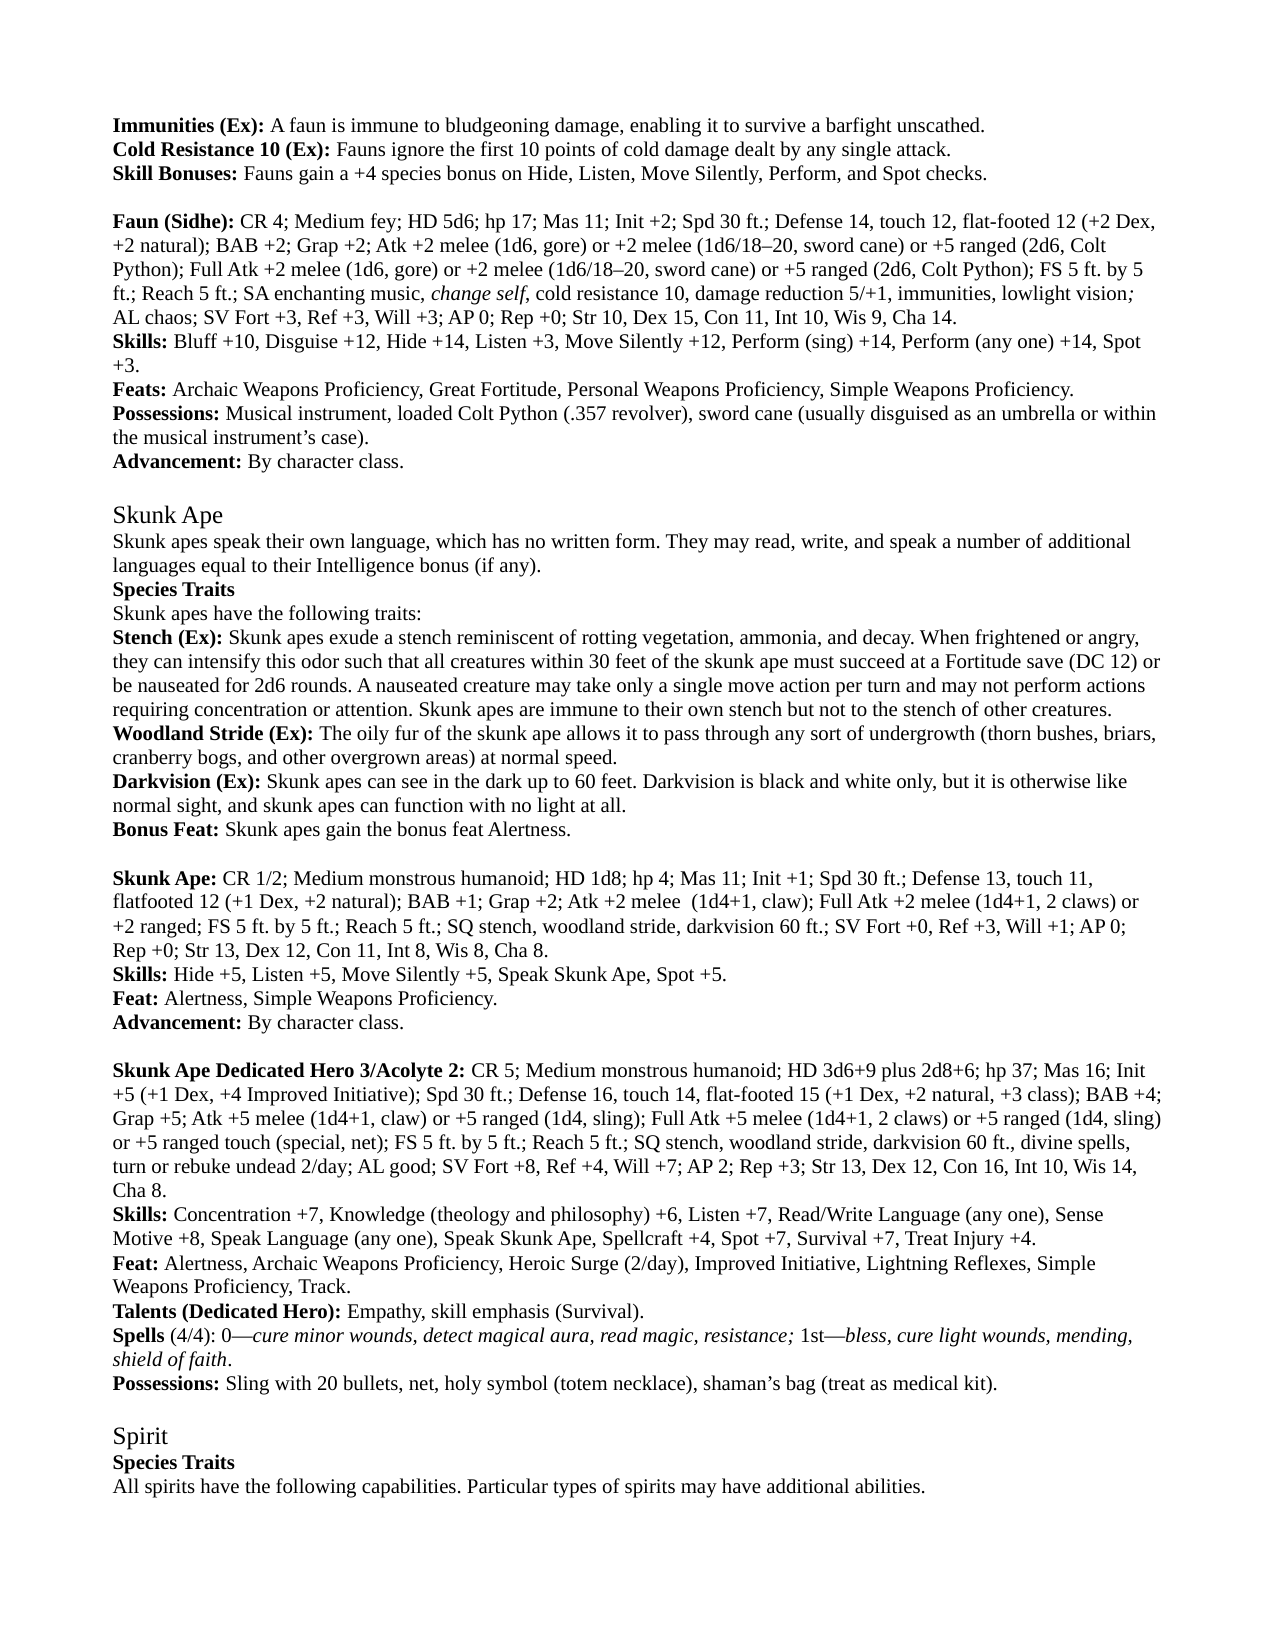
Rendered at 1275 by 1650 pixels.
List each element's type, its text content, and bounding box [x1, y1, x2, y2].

text Species Traits [112, 577, 1162, 601]
text Feat: Alertness, Simple Weapons Proficiency. [112, 986, 1162, 1010]
text Possessions: Musical instrument, loaded Colt Python (.357 revolver), sword cane (usually disguised as an umbrella or within the musical instrument’s case). [112, 401, 1162, 449]
text Feat: Alertness, Archaic Weapons Proficiency, Heroic Surge (2/day), Improved Initiative, Lightning Reflexes, Simple Weapons Proficiency, Track. [112, 1250, 1162, 1298]
text Possessions: Sling with 20 bullets, net, holy symbol (totem necklace), shaman’s bag (treat as medical kit). [112, 1371, 1162, 1395]
text Feats: Archaic Weapons Proficiency, Great Fortitude, Personal Weapons Proficiency, Simple Weapons Proficiency. [112, 377, 1162, 401]
text Immunities (Ex): A faun is immune to bludgeoning damage, enabling it to survive a barfight unscathed. [112, 112, 1162, 137]
text Cold Resistance 10 (Ex): Fauns ignore the first 10 points of cold damage dealt by any single attack. [112, 137, 1162, 161]
text Skunk Ape: CR 1/2; Medium monstrous humanoid; HD 1d8; hp 4; Mas 11; Init +1; Spd 30 ft.; Defense 13, touch 11, flatfooted 12 (+1 Dex, +2 natural); BAB +1; Grap +2; Atk +2 melee (1d4+1, claw); Full Atk +2 melee (1d4+1, 2 claws) or +2 ranged; FS 5 ft. by 5 ft.; Reach 5 ft.; SQ stench, woodland stride, darkvision 60 ft.; SV Fort +0, Ref +3, Will +1; AP 0; Rep +0; Str 13, Dex 12, Con 11, Int 8, Wis 8, Cha 8. [112, 865, 1162, 962]
text Skill Bonuses: Fauns gain a +4 species bonus on Hide, Listen, Move Silently, Perform, and Spot checks. [112, 161, 1162, 185]
text Bonus Feat: Skunk apes gain the bonus feat Alertness. [112, 817, 1162, 841]
text Skills: Concentration +7, Knowledge (theology and philosophy) +6, Listen +7, Read/Write Language (any one), Sense Motive +8, Speak Language (any one), Speak Skunk Ape, Spellcraft +4, Spot +7, Survival +7, Treat Injury +4. [112, 1202, 1162, 1250]
text Skunk Ape [112, 500, 1162, 528]
text Skills: Hide +5, Listen +5, Move Silently +5, Speak Skunk Ape, Spot +5. [112, 962, 1162, 986]
text Stench (Ex): Skunk apes exude a stench reminiscent of rotting vegetation, ammonia, and decay. When frightened or angry, they can intensify this odor such that all creatures within 30 feet of the skunk ape must succeed at a Fortitude save (DC 12) or be nauseated for 2d6 rounds. A nauseated creature may take only a single move action per turn and may not perform actions requiring concentration or attention. Skunk apes are immune to their own stench but not to the stench of other creatures. [112, 625, 1162, 721]
text Species Traits [112, 1450, 1162, 1474]
text All spirits have the following capabilities. Particular types of spirits may have additional abilities. [112, 1474, 1162, 1498]
text Talents (Dedicated Hero): Empathy, skill emphasis (Survival). [112, 1298, 1162, 1323]
text Skunk apes have the following traits: [112, 601, 1162, 625]
text Woodland Stride (Ex): The oily fur of the skunk ape allows it to pass through any sort of undergrowth (thorn bushes, briars, cranberry bogs, and other overgrown areas) at normal speed. [112, 721, 1162, 769]
text Advancement: By character class. [112, 449, 1162, 473]
text Spells (4/4): 0—cure minor wounds, detect magical aura, read magic, resistance; 1st—bless, cure light wounds, mending, shield of faith. [112, 1323, 1162, 1371]
text Spirit [112, 1421, 1162, 1450]
text Darkvision (Ex): Skunk apes can see in the dark up to 60 feet. Darkvision is black and white only, but it is otherwise like normal sight, and skunk apes can function with no light at all. [112, 769, 1162, 817]
text Skills: Bluff +10, Disguise +12, Hide +14, Listen +3, Move Silently +12, Perform (sing) +14, Perform (any one) +14, Spot +3. [112, 329, 1162, 377]
text Skunk apes speak their own language, which has no written form. They may read, write, and speak a number of additional languages equal to their Intelligence bonus (if any). [112, 528, 1162, 577]
text Skunk Ape Dedicated Hero 3/Acolyte 2: CR 5; Medium monstrous humanoid; HD 3d6+9 plus 2d8+6; hp 37; Mas 16; Init +5 (+1 Dex, +4 Improved Initiative); Spd 30 ft.; Defense 16, touch 14, flat-footed 15 (+1 Dex, +2 natural, +3 class); BAB +4; Grap +5; Atk +5 melee (1d4+1, claw) or +5 ranged (1d4, sling); Full Atk +5 melee (1d4+1, 2 claws) or +5 ranged (1d4, sling) or +5 ranged touch (special, net); FS 5 ft. by 5 ft.; Reach 5 ft.; SQ stench, woodland stride, darkvision 60 ft., divine spells, turn or rebuke undead 2/day; AL good; SV Fort +8, Ref +4, Will +7; AP 2; Rep +3; Str 13, Dex 12, Con 16, Int 10, Wis 14, Cha 8. [112, 1058, 1162, 1202]
text Advancement: By character class. [112, 1010, 1162, 1034]
text Faun (Sidhe): CR 4; Medium fey; HD 5d6; hp 17; Mas 11; Init +2; Spd 30 ft.; Defense 14, touch 12, flat-footed 12 (+2 Dex, +2 natural); BAB +2; Grap +2; Atk +2 melee (1d6, gore) or +2 melee (1d6/18–20, sword cane) or +5 ranged (2d6, Colt Python); Full Atk +2 melee (1d6, gore) or +2 melee (1d6/18–20, sword cane) or +5 ranged (2d6, Colt Python); FS 5 ft. by 5 ft.; Reach 5 ft.; SA enchanting music, change self, cold resistance 10, damage reduction 5/+1, immunities, lowlight vision; AL chaos; SV Fort +3, Ref +3, Will +3; AP 0; Rep +0; Str 10, Dex 15, Con 11, Int 10, Wis 9, Cha 14. [112, 209, 1162, 329]
